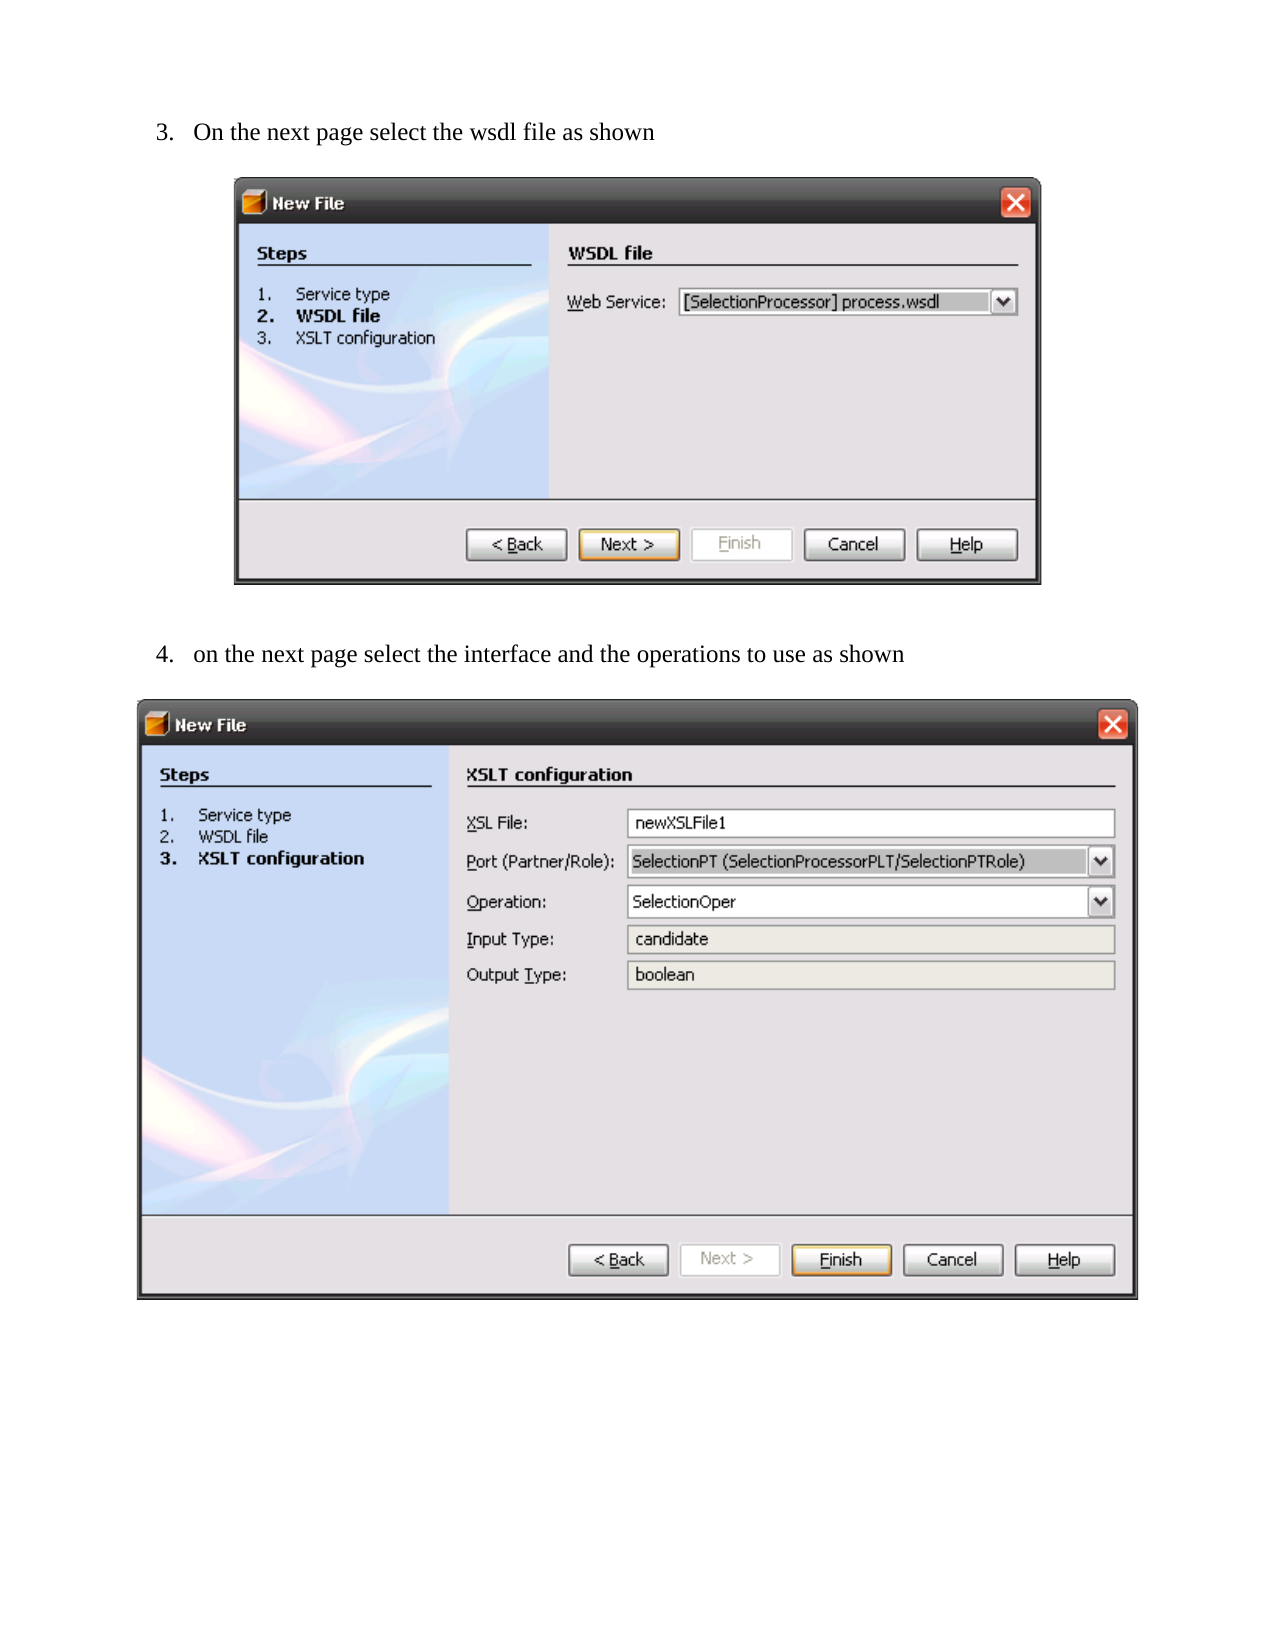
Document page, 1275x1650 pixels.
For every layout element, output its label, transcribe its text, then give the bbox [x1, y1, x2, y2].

list on the next page select the interface and the operations to use as shown [156, 640, 1157, 1355]
picture [136, 699, 1139, 1300]
picture [233, 177, 1042, 585]
list On the next page select the wsdl file as shown [156, 118, 1157, 640]
